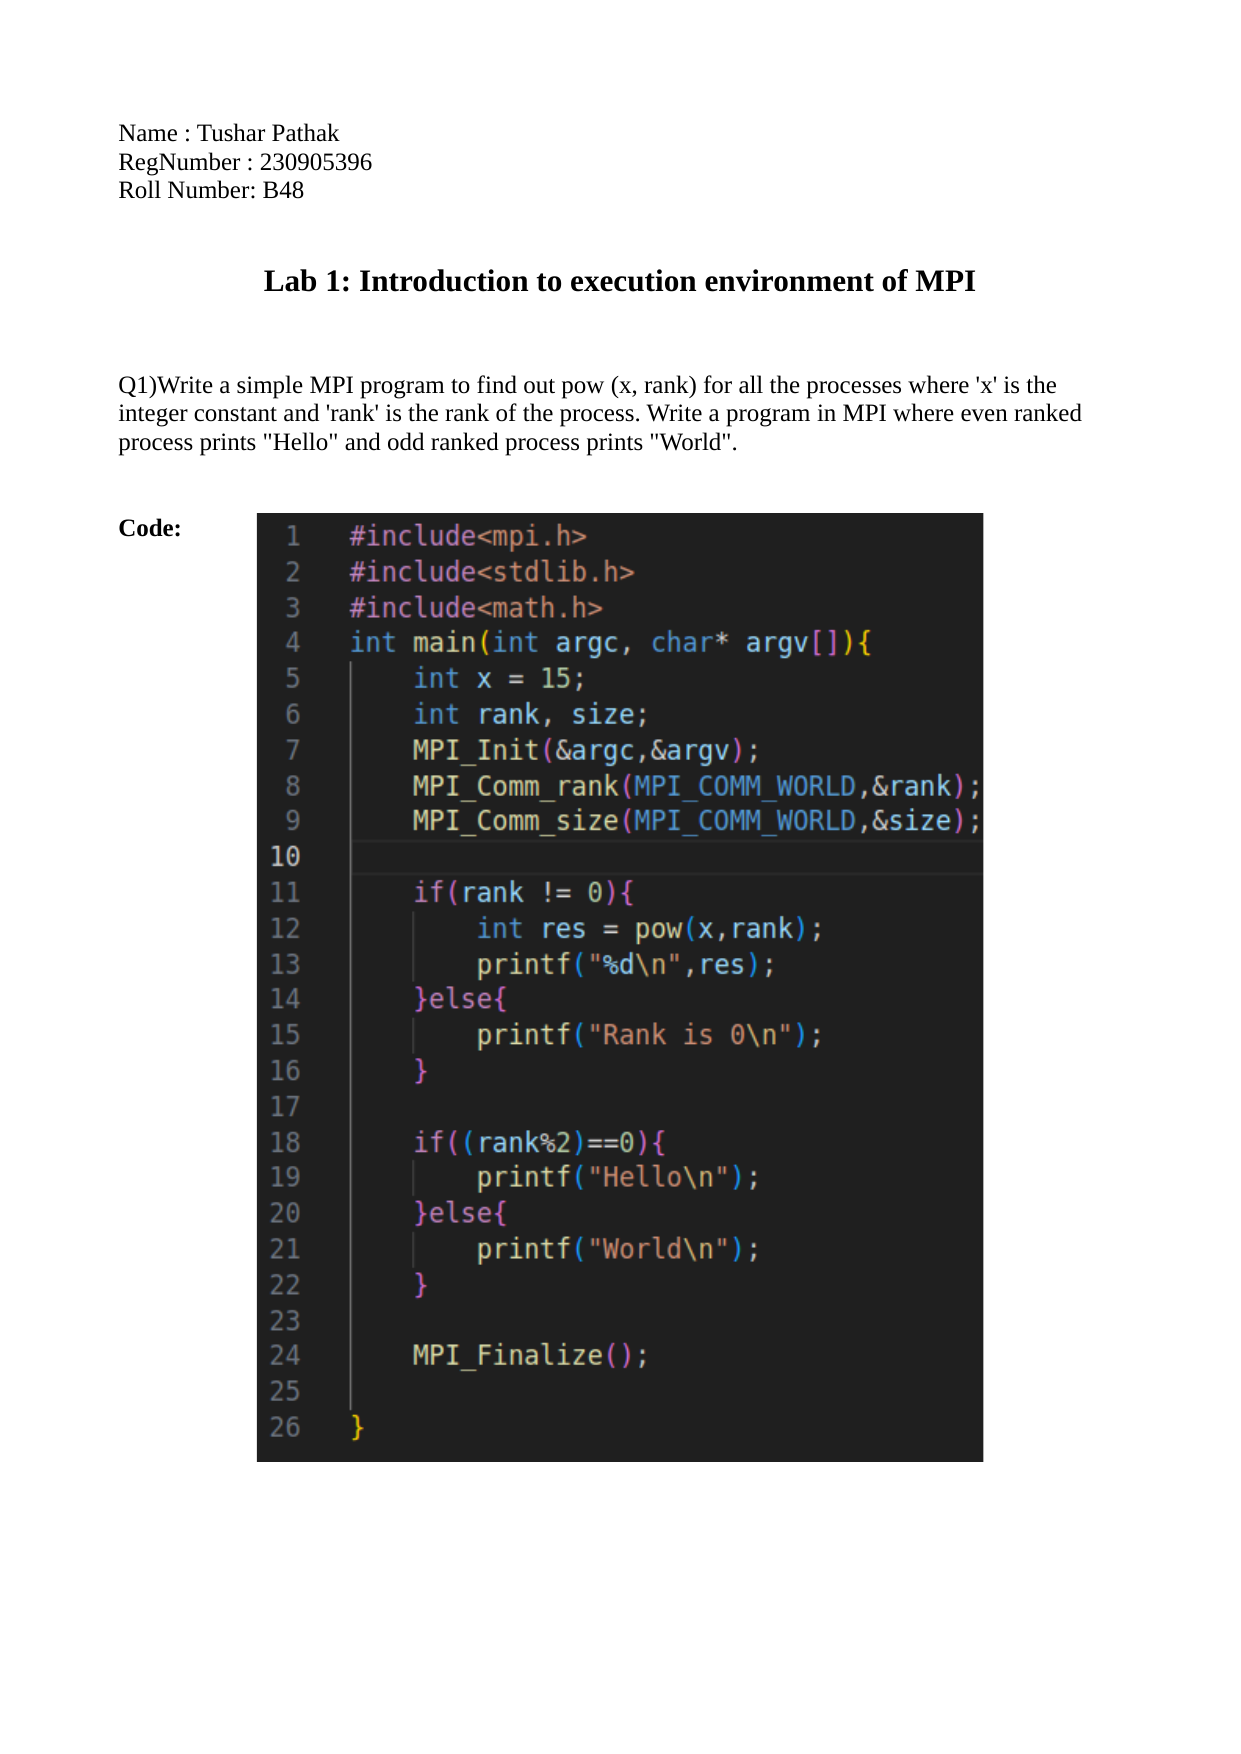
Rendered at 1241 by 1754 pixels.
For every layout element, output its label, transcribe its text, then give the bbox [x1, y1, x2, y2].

text Name : Tushar Pathak RegNumber : 230905396 [118, 118, 1122, 176]
text Lab 1: Introduction to execution environment of MPI [118, 262, 1122, 298]
text Code: [118, 513, 256, 542]
text Roll Number: B48 [118, 176, 1122, 204]
text [984, 513, 1122, 542]
picture [256, 513, 984, 1462]
text Q1)Write a simple MPI program to find out pow (x, rank) for all the processes where 'x' is the integer constant and 'rank' is the rank of the process. Write a program in MPI where even ranked process prints "Hello" and odd ranked process prints "World". [118, 370, 1122, 456]
